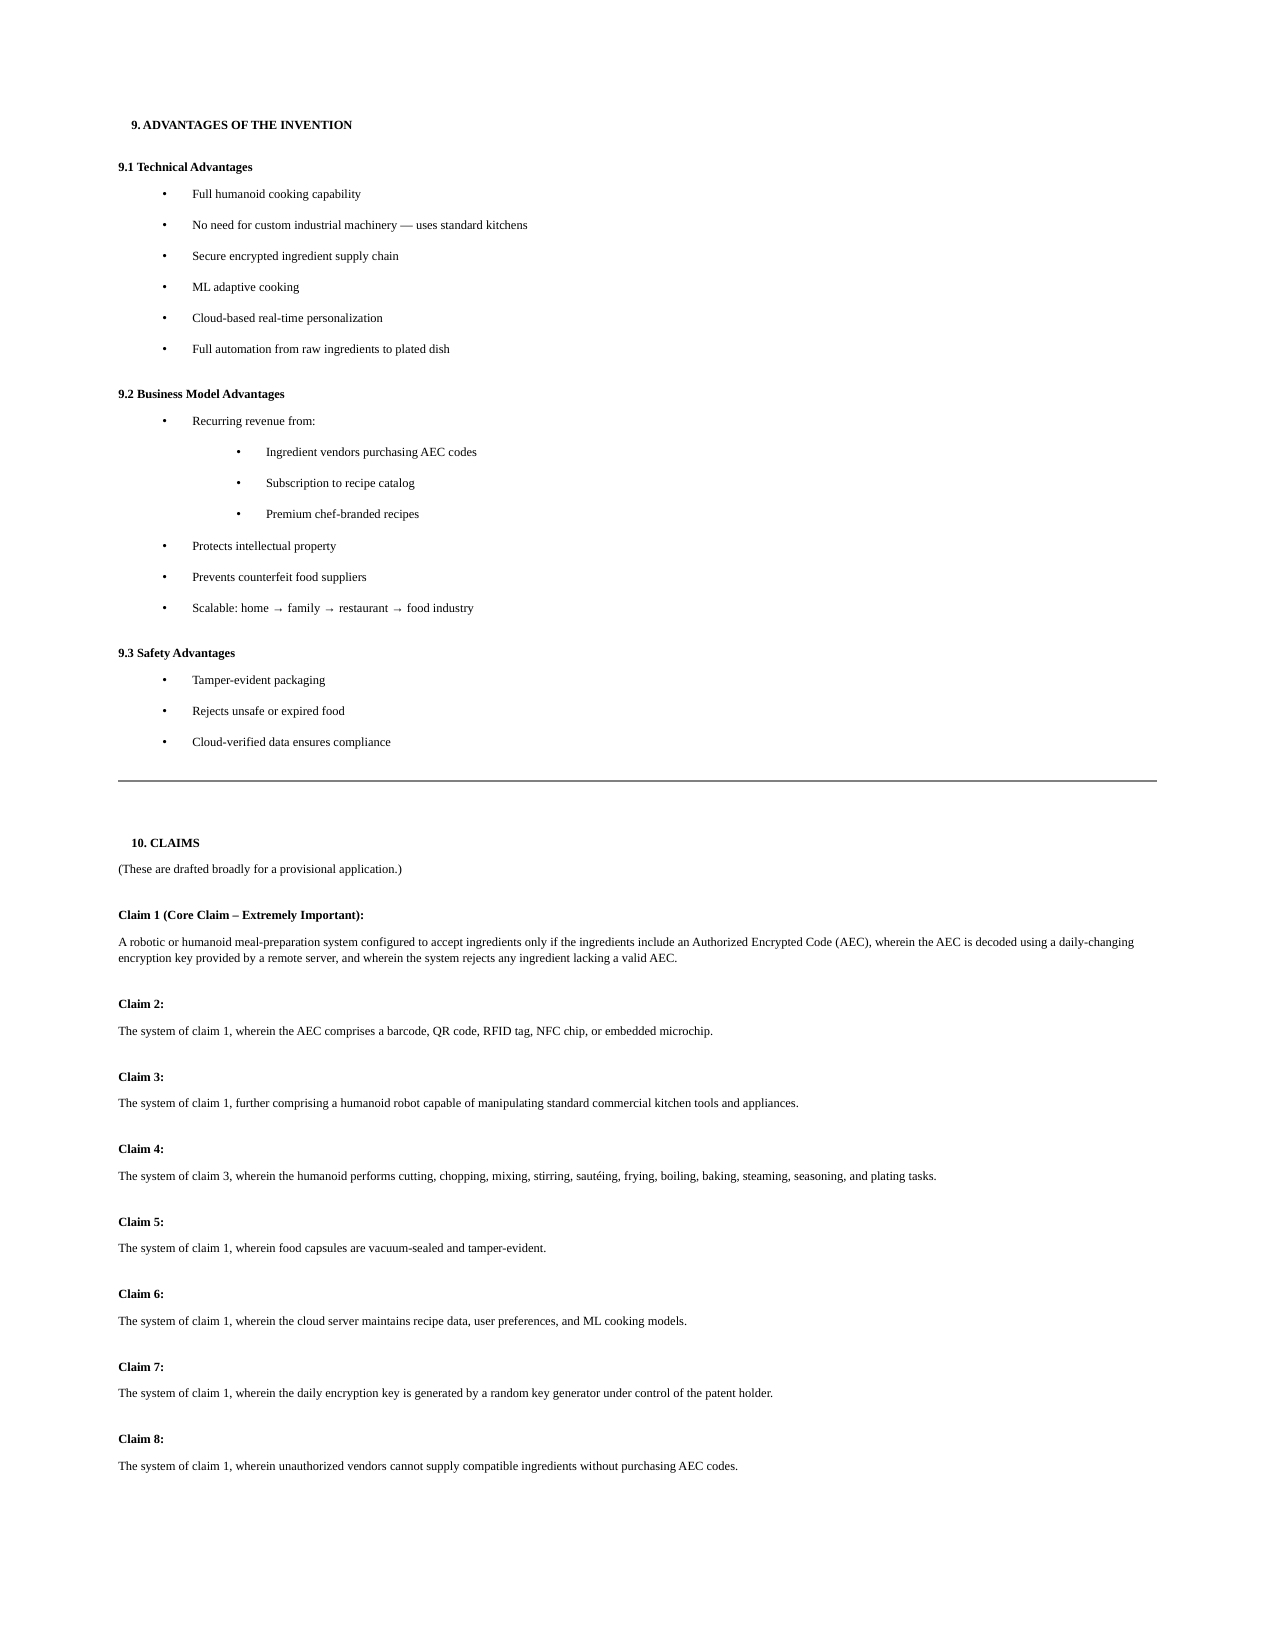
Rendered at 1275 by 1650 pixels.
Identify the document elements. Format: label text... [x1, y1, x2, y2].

subtitle Claim 6: [118, 1287, 1157, 1301]
subtitle Claim 8: [118, 1432, 1157, 1446]
list Secure encrypted ingredient supply chain [162, 248, 1157, 263]
list ML adaptive cooking [162, 279, 1157, 294]
list Subscription to recipe catalog [236, 476, 1157, 491]
list Protects intellectual property [162, 538, 1157, 553]
list Scalable: home → family → restaurant → food industry [162, 600, 1157, 615]
subtitle Claim 4: [118, 1142, 1157, 1156]
text The system of claim 1, wherein the daily encryption key is generated by a random key generator under control of the patent holder. [118, 1386, 1157, 1401]
subtitle Claim 2: [118, 997, 1157, 1011]
list Premium chef-branded recipes [236, 507, 1157, 522]
text The system of claim 1, wherein unauthorized vendors cannot supply compatible ingredients without purchasing AEC codes. [118, 1459, 1157, 1473]
subtitle 📄 10. CLAIMS [118, 835, 1157, 850]
subtitle 9.1 Technical Advantages [118, 159, 1157, 174]
subtitle 9.3 Safety Advantages [118, 646, 1157, 660]
subtitle 📄 9. ADVANTAGES OF THE INVENTION [118, 118, 1157, 132]
text The system of claim 1, wherein food capsules are vacuum-sealed and tamper-evident. [118, 1241, 1157, 1256]
subtitle Claim 7: [118, 1359, 1157, 1374]
list Prevents counterfeit food suppliers [162, 569, 1157, 584]
subtitle Claim 5: [118, 1214, 1157, 1229]
subtitle Claim 1 (Core Claim – Extremely Important): [118, 908, 1157, 922]
subtitle 9.2 Business Model Advantages [118, 387, 1157, 402]
list Recurring revenue from: [162, 414, 1157, 428]
text The system of claim 1, further comprising a humanoid robot capable of manipulating standard commercial kitchen tools and appliances. [118, 1096, 1157, 1111]
list No need for custom industrial machinery — uses standard kitchens [162, 217, 1157, 232]
subtitle Claim 3: [118, 1069, 1157, 1084]
list Rejects unsafe or expired food [162, 704, 1157, 718]
list Cloud-based real-time personalization [162, 311, 1157, 325]
list Tamper-evident packaging [162, 673, 1157, 687]
list Ingredient vendors purchasing AEC codes [236, 445, 1157, 459]
list Full humanoid cooking capability [162, 186, 1157, 201]
text The system of claim 1, wherein the AEC comprises a barcode, QR code, RFID tag, NFC chip, or embedded microchip. [118, 1024, 1157, 1038]
text The system of claim 3, wherein the humanoid performs cutting, chopping, mixing, stirring, sautéing, frying, boiling, baking, steaming, seasoning, and plating tasks. [118, 1169, 1157, 1183]
text The system of claim 1, wherein the cloud server maintains recipe data, user preferences, and ML cooking models. [118, 1314, 1157, 1328]
text (These are drafted broadly for a provisional application.) [118, 862, 1157, 877]
list Full automation from raw ingredients to plated dish [162, 342, 1157, 356]
list Cloud-verified data ensures compliance [162, 735, 1157, 749]
text A robotic or humanoid meal-preparation system configured to accept ingredients only if the ingredients include an Authorized Encrypted Code (AEC), wherein the AEC is decoded using a daily-changing encryption key provided by a remote server, and wherein the system rejects any ingredient lacking a valid AEC. [118, 935, 1157, 966]
